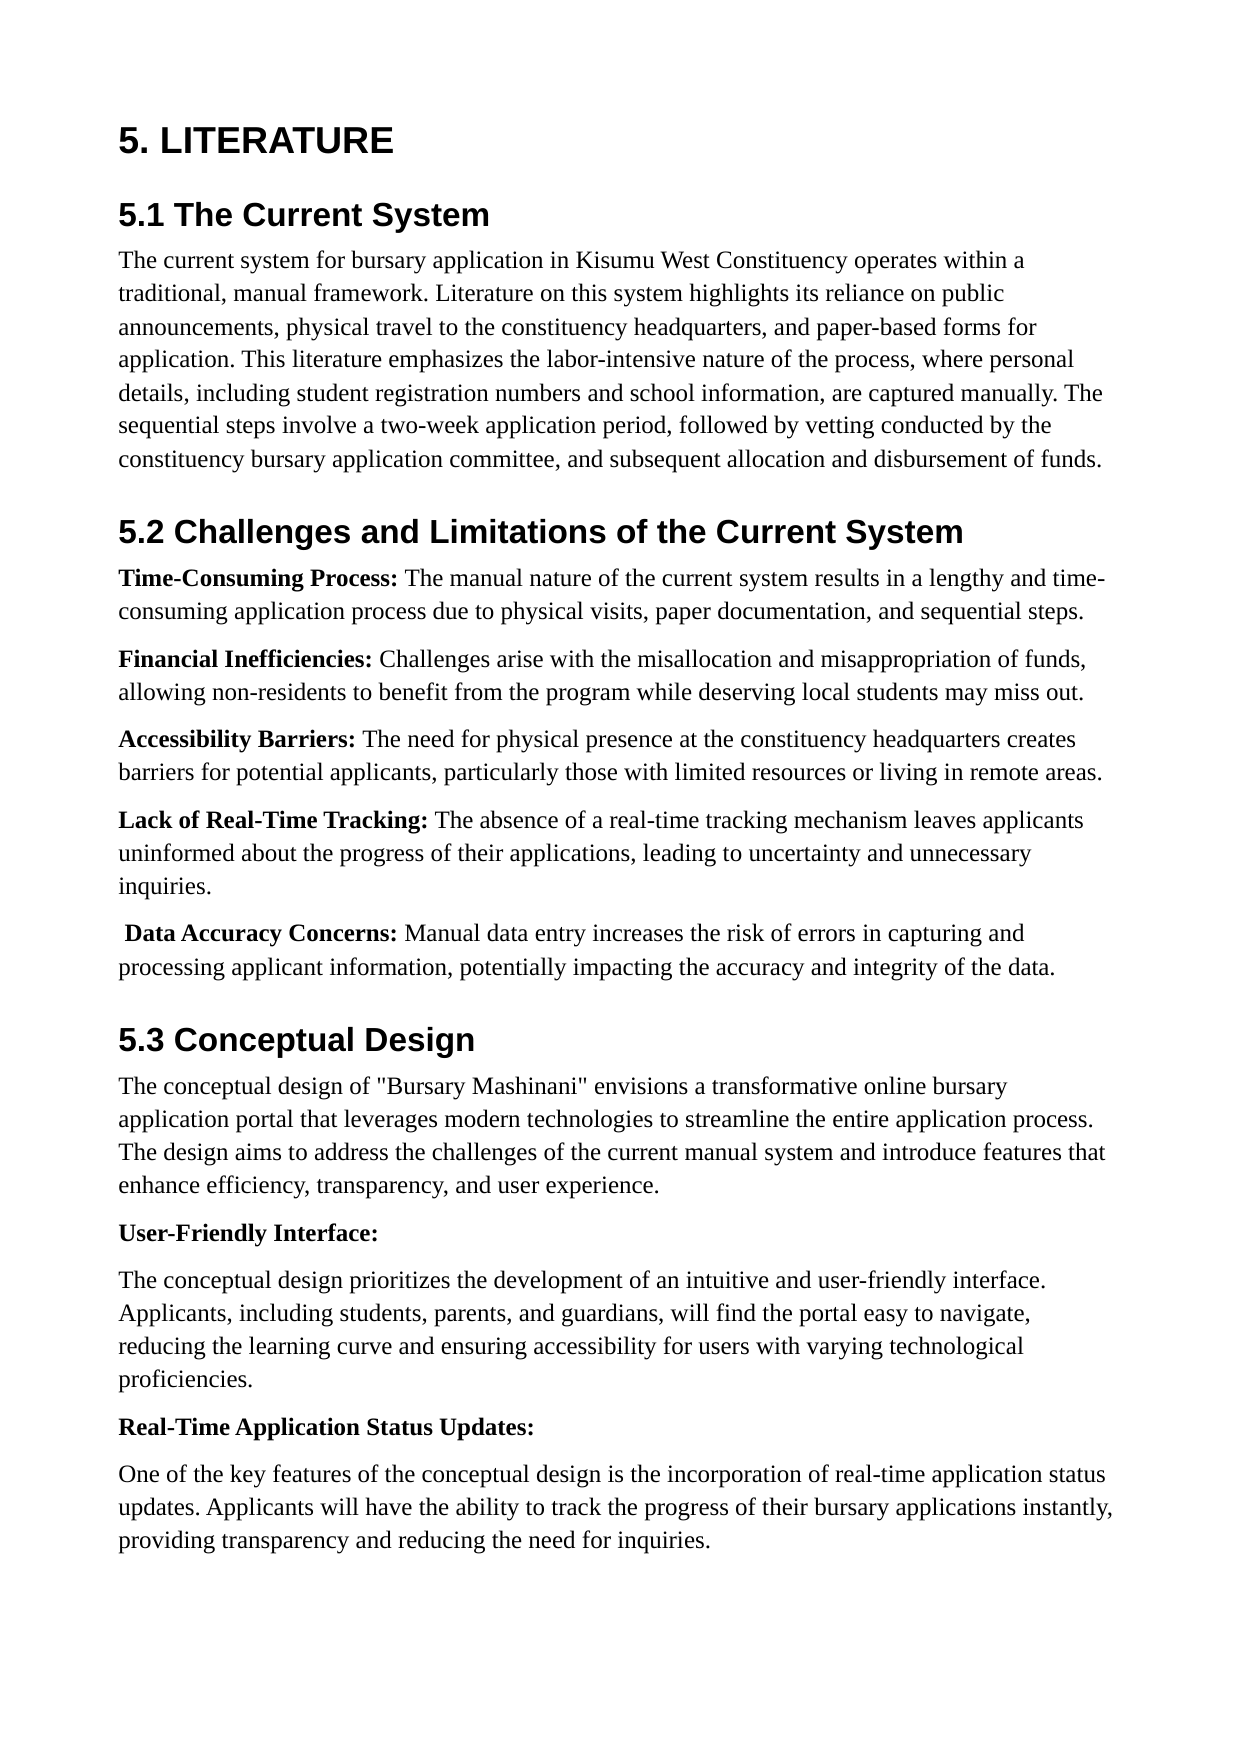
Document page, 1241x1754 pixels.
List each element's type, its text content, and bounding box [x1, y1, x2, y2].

text The current system for bursary application in Kisumu West Constituency operates within a traditional, manual framework. Literature on this system highlights its reliance on public announcements, physical travel to the constituency headquarters, and paper-based forms for application. This literature emphasizes the labor-intensive nature of the process, where personal details, including student registration numbers and school information, are captured manually. The sequential steps involve a two-week application period, followed by vetting conducted by the constituency bursary application committee, and subsequent allocation and disbursement of funds. [118, 246, 1122, 472]
subtitle 5.3 Conceptual Design [118, 1020, 1122, 1058]
text The conceptual design of "Bursary Mashinani" envisions a transformative online bursary application portal that leverages modern technologies to streamline the entire application process. The design aims to address the challenges of the current manual system and introduce features that enhance efficiency, transparency, and user experience. [118, 1071, 1122, 1199]
text One of the key features of the conceptual design is the incorporation of real-time application status updates. Applicants will have the ability to track the progress of their bursary applications instantly, providing transparency and reducing the need for inquiries. [118, 1459, 1122, 1554]
subtitle 5.1 The Current System [118, 194, 1122, 233]
text The conceptual design prioritizes the development of an intuitive and user-friendly interface. Applicants, including students, parents, and guardians, will find the portal easy to navigate, reducing the learning curve and ensuring accessibility for users with varying technological proficiencies. [118, 1265, 1122, 1393]
subtitle 5. LITERATURE [118, 118, 1122, 161]
text Lack of Real-Time Tracking: The absence of a real-time tracking mechanism leaves applicants uninformed about the progress of their applications, leading to uncertainty and unnecessary inquiries. [118, 805, 1122, 900]
text User-Friendly Interface: [118, 1218, 1122, 1246]
text Accessibility Barriers: The need for physical presence at the constituency headquarters creates barriers for potential applicants, particularly those with limited resources or living in remote areas. [118, 724, 1122, 786]
text Real-Time Application Status Updates: [118, 1412, 1122, 1441]
subtitle 5.2 Challenges and Limitations of the Current System [118, 512, 1122, 551]
text Data Accuracy Concerns: Manual data entry increases the risk of errors in capturing and processing applicant information, potentially impacting the accuracy and integrity of the data. [118, 918, 1122, 980]
text Financial Inefficiencies: Challenges arise with the misallocation and misappropriation of funds, allowing non-residents to benefit from the program while deserving local students may miss out. [118, 644, 1122, 705]
text Time-Consuming Process: The manual nature of the current system results in a lengthy and time-consuming application process due to physical visits, paper documentation, and sequential steps. [118, 563, 1122, 625]
